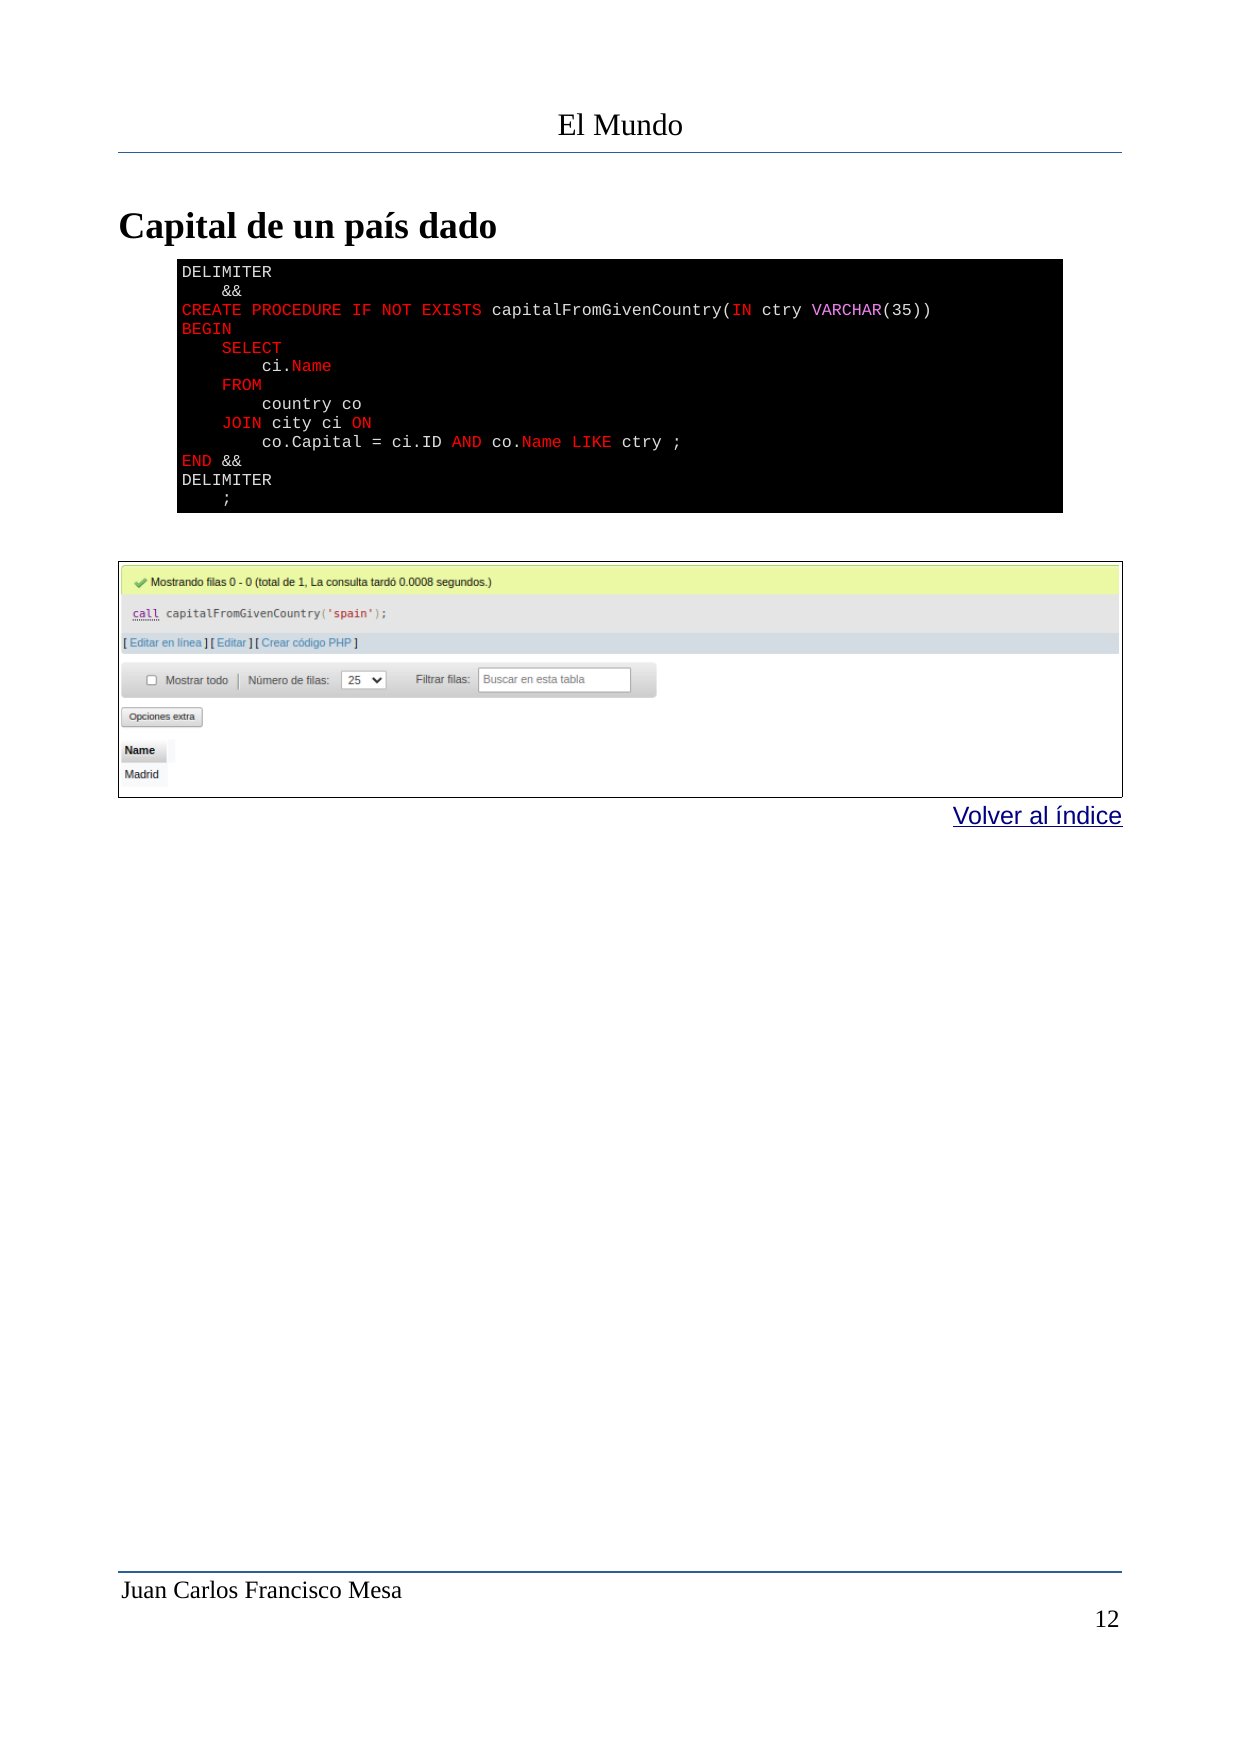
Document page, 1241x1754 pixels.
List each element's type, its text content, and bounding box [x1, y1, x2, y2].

text DELIMITER [179, 261, 1062, 278]
subtitle Capital de un país dado [118, 204, 1122, 247]
text BEGIN [179, 316, 1062, 335]
text Volver al índice [118, 798, 1122, 830]
text END && [179, 448, 1062, 467]
picture [121, 563, 1119, 794]
text DELIMITER [179, 467, 1062, 486]
text SELECT [179, 335, 1062, 353]
text FROM [179, 372, 1062, 391]
text CREATE PROCEDURE IF NOT EXISTS capitalFromGivenCountry(IN ctry VARCHAR(35)) [179, 297, 1062, 316]
text [119, 562, 1122, 797]
text co.Capital = ci.ID AND co.Name LIKE ctry ; [179, 429, 1062, 448]
text JOIN city ci ON [179, 410, 1062, 429]
text ci.Name [179, 353, 1062, 372]
text && [179, 278, 1062, 297]
text ; [179, 486, 1062, 512]
text country co [179, 391, 1062, 410]
